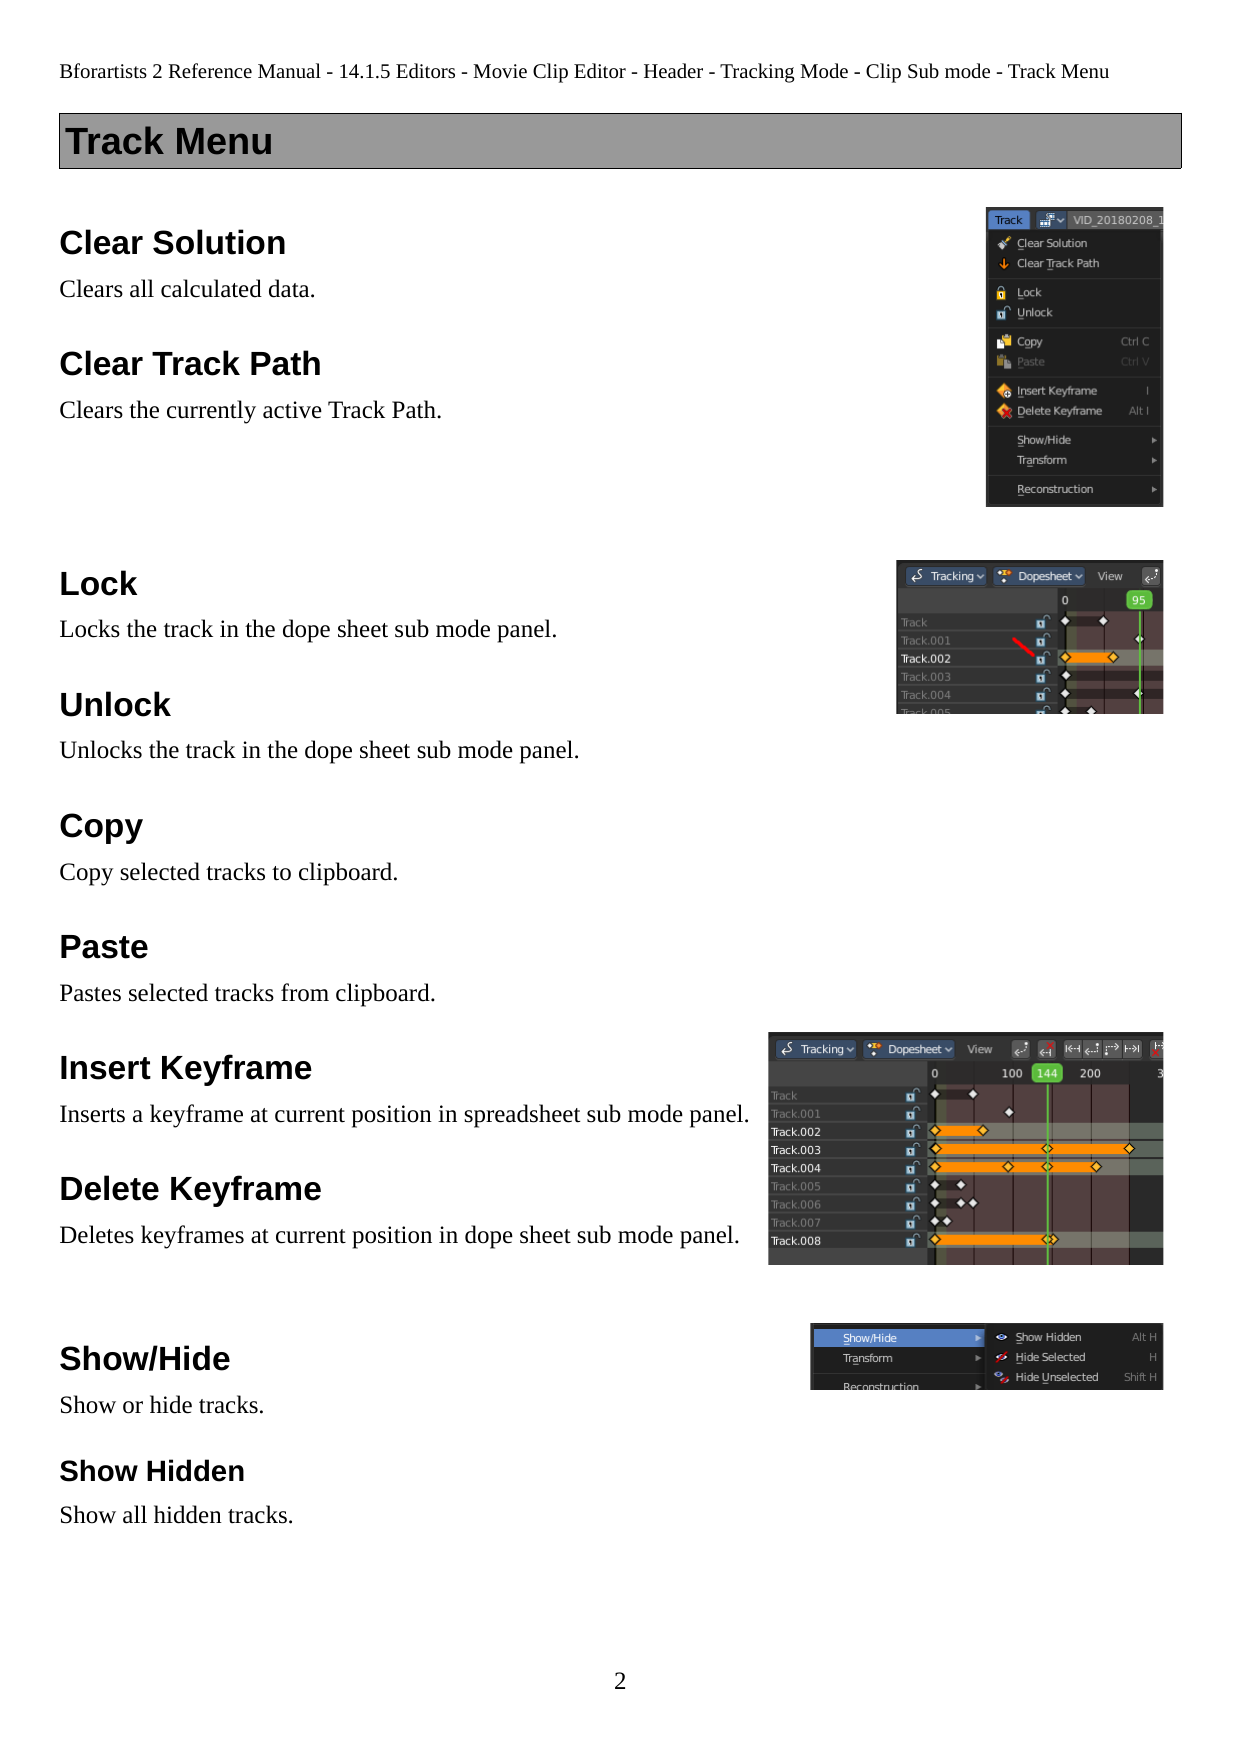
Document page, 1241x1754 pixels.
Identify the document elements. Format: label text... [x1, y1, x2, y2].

subtitle Paste [59, 927, 1181, 965]
subtitle [1164, 1169, 1181, 1207]
text Clears the currently active Track Path. [59, 395, 985, 424]
subtitle Lock [59, 563, 896, 602]
subtitle Delete Keyframe [59, 1169, 768, 1207]
text Copy selected tracks to clipboard. [59, 857, 1181, 885]
subtitle Clear Track Path [59, 344, 985, 383]
subtitle Show/Hide [59, 1339, 810, 1377]
subtitle Clear Solution [59, 223, 985, 262]
subtitle [1164, 223, 1181, 262]
text Deletes keyframes at current position in dope sheet sub mode panel. [59, 1220, 768, 1248]
picture [810, 1323, 1164, 1390]
subtitle [1164, 1048, 1181, 1086]
text Unlocks the track in the dope sheet sub mode panel. [59, 736, 1181, 764]
text Inserts a keyframe at current position in spreadsheet sub mode panel. [59, 1099, 768, 1127]
subtitle Insert Keyframe [59, 1048, 768, 1086]
picture [985, 207, 1164, 507]
subtitle [1164, 563, 1181, 602]
subtitle [1164, 1339, 1181, 1377]
text Clears all calculated data. [59, 274, 985, 303]
picture [896, 560, 1164, 714]
subtitle [1164, 344, 1181, 383]
picture [768, 1032, 1164, 1265]
text Pastes selected tracks from clipboard. [59, 978, 1181, 1006]
text Locks the track in the dope sheet sub mode panel. [59, 614, 896, 643]
text Show all hidden tracks. [59, 1500, 1181, 1528]
subtitle Unlock [59, 684, 1181, 723]
subtitle Show Hidden [59, 1453, 1181, 1487]
text Show or hide tracks. [59, 1390, 1181, 1419]
table_header Track Menu [60, 114, 1181, 168]
subtitle Copy [59, 806, 1181, 844]
